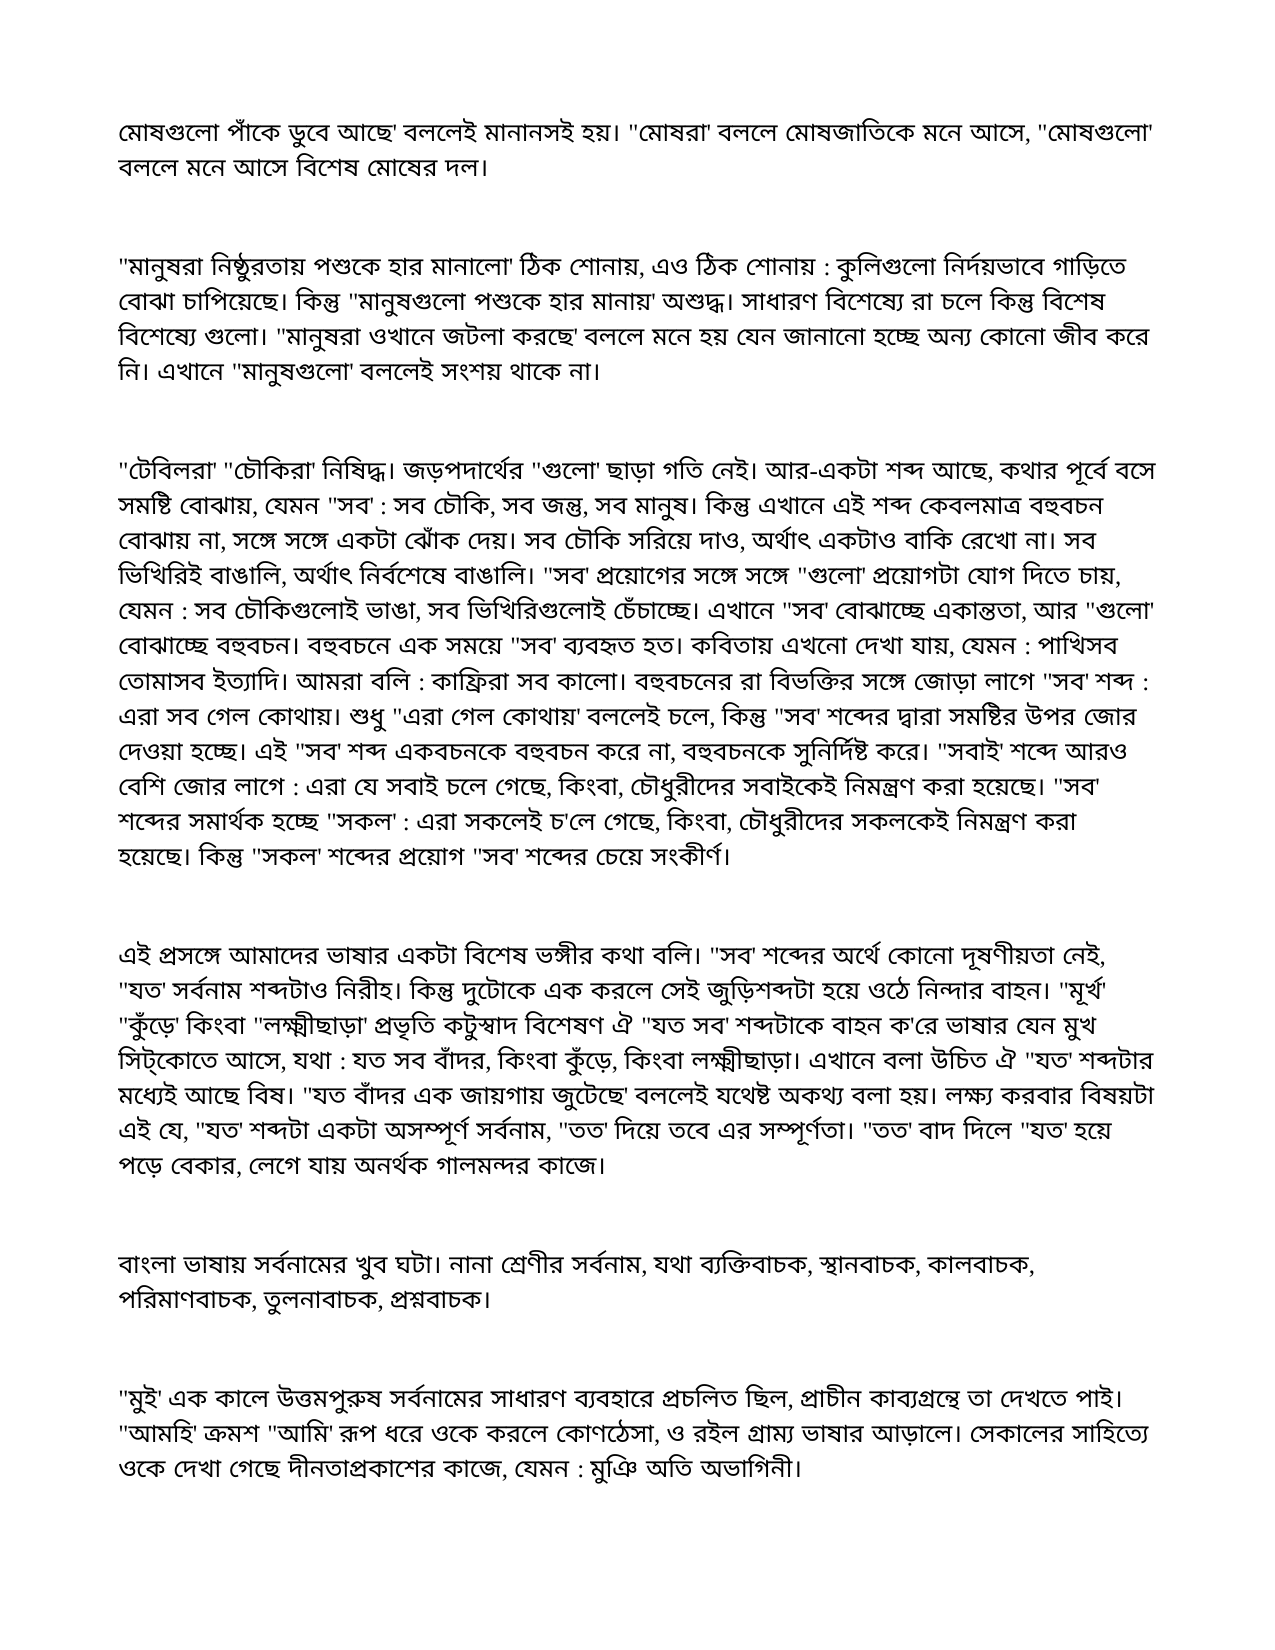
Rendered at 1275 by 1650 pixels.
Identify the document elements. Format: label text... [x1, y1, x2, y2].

text "টেবিলরা' "চৌকিরা' নিষিদ্ধ। জড়পদার্থের "গুলো' ছাড়া গতি নেই। আর-একটা শব্দ আছে, কথার পূর্বে বসে সমষ্টি বোঝায়, যেমন "সব' : সব চৌকি, সব জন্তু, সব মানুষ। কিন্তু এখানে এই শব্দ কেবলমাত্র বহুবচন বোঝায় না, সঙ্গে সঙ্গে একটা ঝোঁক দেয়। সব চৌকি সরিয়ে দাও, অর্থাৎ একটাও বাকি রেখো না। সব ভিখিরিই বাঙালি, অর্থাৎ নির্বশেষে বাঙালি। "সব' প্রয়োগের সঙ্গে সঙ্গে "গুলো' প্রয়োগটা যোগ দিতে চায়, যেমন : সব চৌকিগুলোই ভাঙা, সব ভিখিরিগুলোই চেঁচাচ্ছে। এখানে "সব' বোঝাচ্ছে একান্ততা, আর "গুলো' বোঝাচ্ছে বহুবচন। বহুবচনে এক সময়ে "সব' ব্যবহৃত হত। কবিতায় এখনো দেখা যায়, যেমন : পাখিসব তোমাসব ইত্যাদি। আমরা বলি : কাফ্রিরা সব কালো। বহুবচনের রা বিভক্তির সঙ্গে জোড়া লাগে "সব' শব্দ : এরা সব গেল কোথায়। শুধু "এরা গেল কোথায়' বললেই চলে, কিন্তু "সব' শব্দের দ্বারা সমষ্টির উপর জোর দেওয়া হচ্ছে। এই "সব' শব্দ একবচনকে বহুবচন করে না, বহুবচনকে সুনির্দিষ্ট করে। "সবাই' শব্দে আরও বেশি জোর লাগে : এরা যে সবাই চলে গেছে, কিংবা, চৌধুরীদের সবাইকেই নিমন্ত্রণ করা হয়েছে। "সব' শব্দের সমার্থক হচ্ছে "সকল' : এরা সকলেই চ'লে গেছে, কিংবা, চৌধুরীদের সকলকেই নিমন্ত্রণ করা হয়েছে। কিন্তু "সকল' শব্দের প্রয়োগ "সব' শব্দের চেয়ে সংকীর্ণ। [118, 456, 1157, 871]
text এই প্রসঙ্গে আমাদের ভাষার একটা বিশেষ ভঙ্গীর কথা বলি। "সব' শব্দের অর্থে কোনো দূষণীয়তা নেই, "যত' সর্বনাম শব্দটাও নিরীহ। কিন্তু দুটোকে এক করলে সেই জুড়িশব্দটা হয়ে ওঠে নিন্দার বাহন। "মূর্খ' "কুঁড়ে' কিংবা "লক্ষ্মীছাড়া' প্রভৃতি কটুস্বাদ বিশেষণ ঐ "যত সব' শব্দটাকে বাহন ক'রে ভাষার যেন মুখ সিট্‌কোতে আসে, যথা : যত সব বাঁদর, কিংবা কুঁড়ে, কিংবা লক্ষ্মীছাড়া। এখানে বলা উচিত ঐ "যত' শব্দটার মধ্যেই আছে বিষ। "যত বাঁদর এক জায়গায় জুটেছে' বললেই যথেষ্ট অকথ্য বলা হয়। লক্ষ্য করবার বিষয়টা এই যে, "যত' শব্দটা একটা অসম্পূর্ণ সর্বনাম, "তত' দিয়ে তবে এর সম্পূর্ণতা। "তত' বাদ দিলে "যত' হয়ে পড়ে বেকার, লেগে যায় অনর্থক গালমন্দর কাজে। [118, 941, 1157, 1181]
text বাংলা ভাষায় সর্বনামের খুব ঘটা। নানা শ্রেণীর সর্বনাম, যথা ব্যক্তিবাচক, স্থানবাচক, কালবাচক, পরিমাণবাচক, তুলনাবাচক, প্রশ্নবাচক। [118, 1250, 1157, 1314]
text "মুই' এক কালে উত্তমপুরুষ সর্বনামের সাধারণ ব্যবহারে প্রচলিত ছিল, প্রাচীন কাব্যগ্রন্থে তা দেখতে পাই। "আমহি' ক্রমশ "আমি' রূপ ধরে ওকে করলে কোণঠেসা, ও রইল গ্রাম্য ভাষার আড়ালে। সেকালের সাহিত্যে ওকে দেখা গেছে দীনতাপ্রকাশের কাজে, যেমন : মুঞি অতি অভাগিনী। [118, 1384, 1157, 1483]
text "মানুষরা নিষ্ঠুরতায় পশুকে হার মানালো' ঠিক শোনায়, এও ঠিক শোনায় : কুলিগুলো নির্দয়ভাবে গাড়িতে বোঝা চাপিয়েছে। কিন্তু "মানুষগুলো পশুকে হার মানায়' অশুদ্ধ। সাধারণ বিশেষ্যে রা চলে কিন্তু বিশেষ বিশেষ্যে গুলো। "মানুষরা ওখানে জটলা করছে' বললে মনে হয় যেন জানানো হচ্ছে অন্য কোনো জীব করে নি। এখানে "মানুষগুলো' বললেই সংশয় থাকে না। [118, 252, 1157, 386]
text মোষগুলো পাঁকে ডুবে আছে' বললেই মানানসই হয়। "মোষরা' বললে মোষজাতিকে মনে আসে, "মোষগুলো' বললে মনে আসে বিশেষ মোষের দল। [118, 118, 1157, 182]
